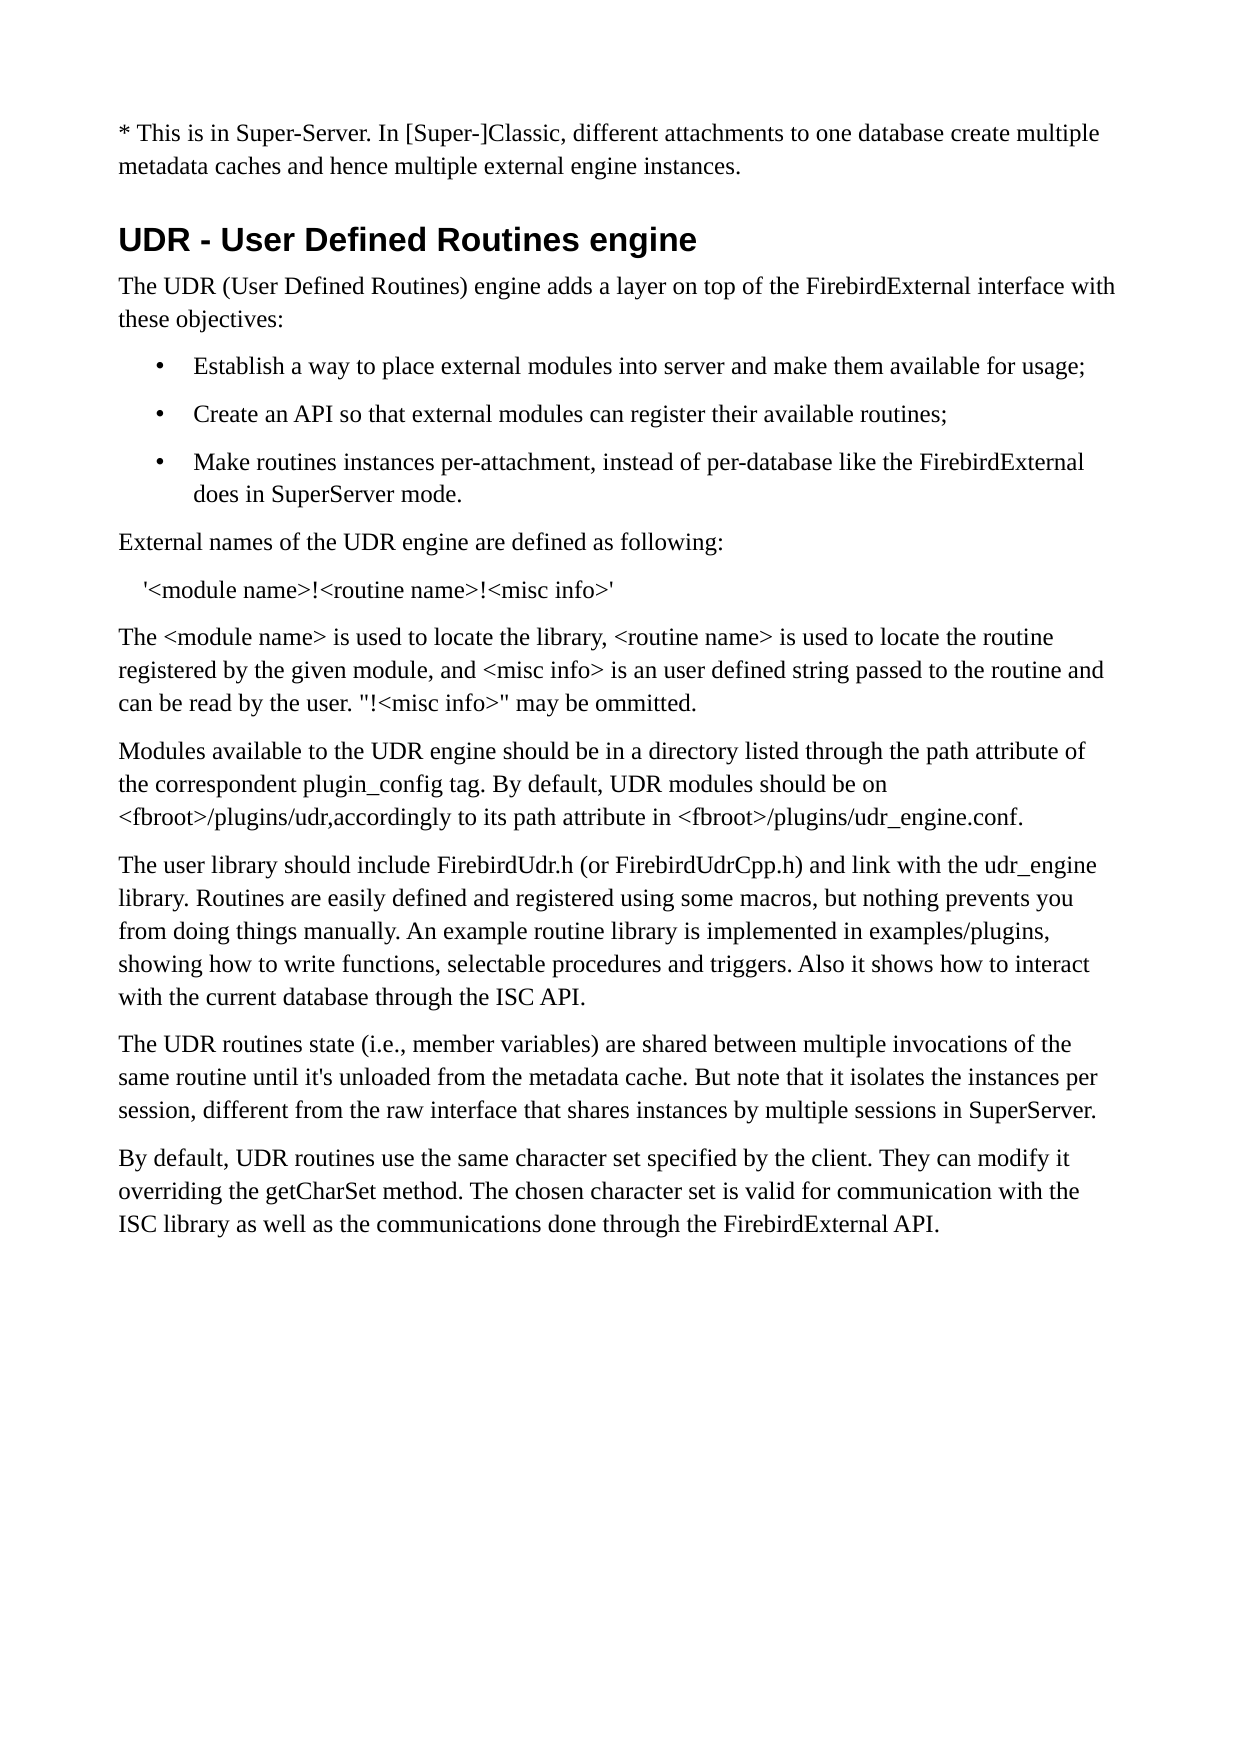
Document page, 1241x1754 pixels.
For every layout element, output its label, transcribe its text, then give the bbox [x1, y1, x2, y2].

text * This is in Super-Server. In [Super-]Classic, different attachments to one database create multiple metadata caches and hence multiple external engine instances. [118, 118, 1122, 180]
list Create an API so that external modules can register their available routines; [156, 399, 1122, 428]
subtitle UDR - User Defined Routines engine [118, 219, 1122, 258]
text The UDR routines state (i.e., member variables) are shared between multiple invocations of the same routine until it's unloaded from the metadata cache. But note that it isolates the instances per session, different from the raw interface that shares instances by multiple sessions in SuperServer. [118, 1029, 1122, 1124]
text '<module name>!<routine name>!<misc info>' [118, 575, 1122, 603]
list Make routines instances per-attachment, instead of per-database like the FirebirdExternal does in SuperServer mode. [156, 447, 1122, 508]
text The <module name> is used to locate the library, <routine name> is used to locate the routine registered by the given module, and <misc info> is an user defined string passed to the routine and can be read by the user. "!<misc info>" may be ommitted. [118, 622, 1122, 717]
text Modules available to the UDR engine should be in a directory listed through the path attribute of the correspondent plugin_config tag. By default, UDR modules should be on <fbroot>/plugins/udr,accordingly to its path attribute in <fbroot>/plugins/udr_engine.conf. [118, 736, 1122, 831]
text By default, UDR routines use the same character set specified by the client. They can modify it overriding the getCharSet method. The chosen character set is valid for communication with the ISC library as well as the communications done through the FirebirdExternal API. [118, 1143, 1122, 1238]
text External names of the UDR engine are defined as following: [118, 527, 1122, 556]
list Establish a way to place external modules into server and make them available for usage; [156, 351, 1122, 380]
text The UDR (User Defined Routines) engine adds a layer on top of the FirebirdExternal interface with these objectives: [118, 271, 1122, 332]
text The user library should include FirebirdUdr.h (or FirebirdUdrCpp.h) and link with the udr_engine library. Routines are easily defined and registered using some macros, but nothing prevents you from doing things manually. An example routine library is implemented in examples/plugins, showing how to write functions, selectable procedures and triggers. Also it shows how to interact with the current database through the ISC API. [118, 850, 1122, 1011]
